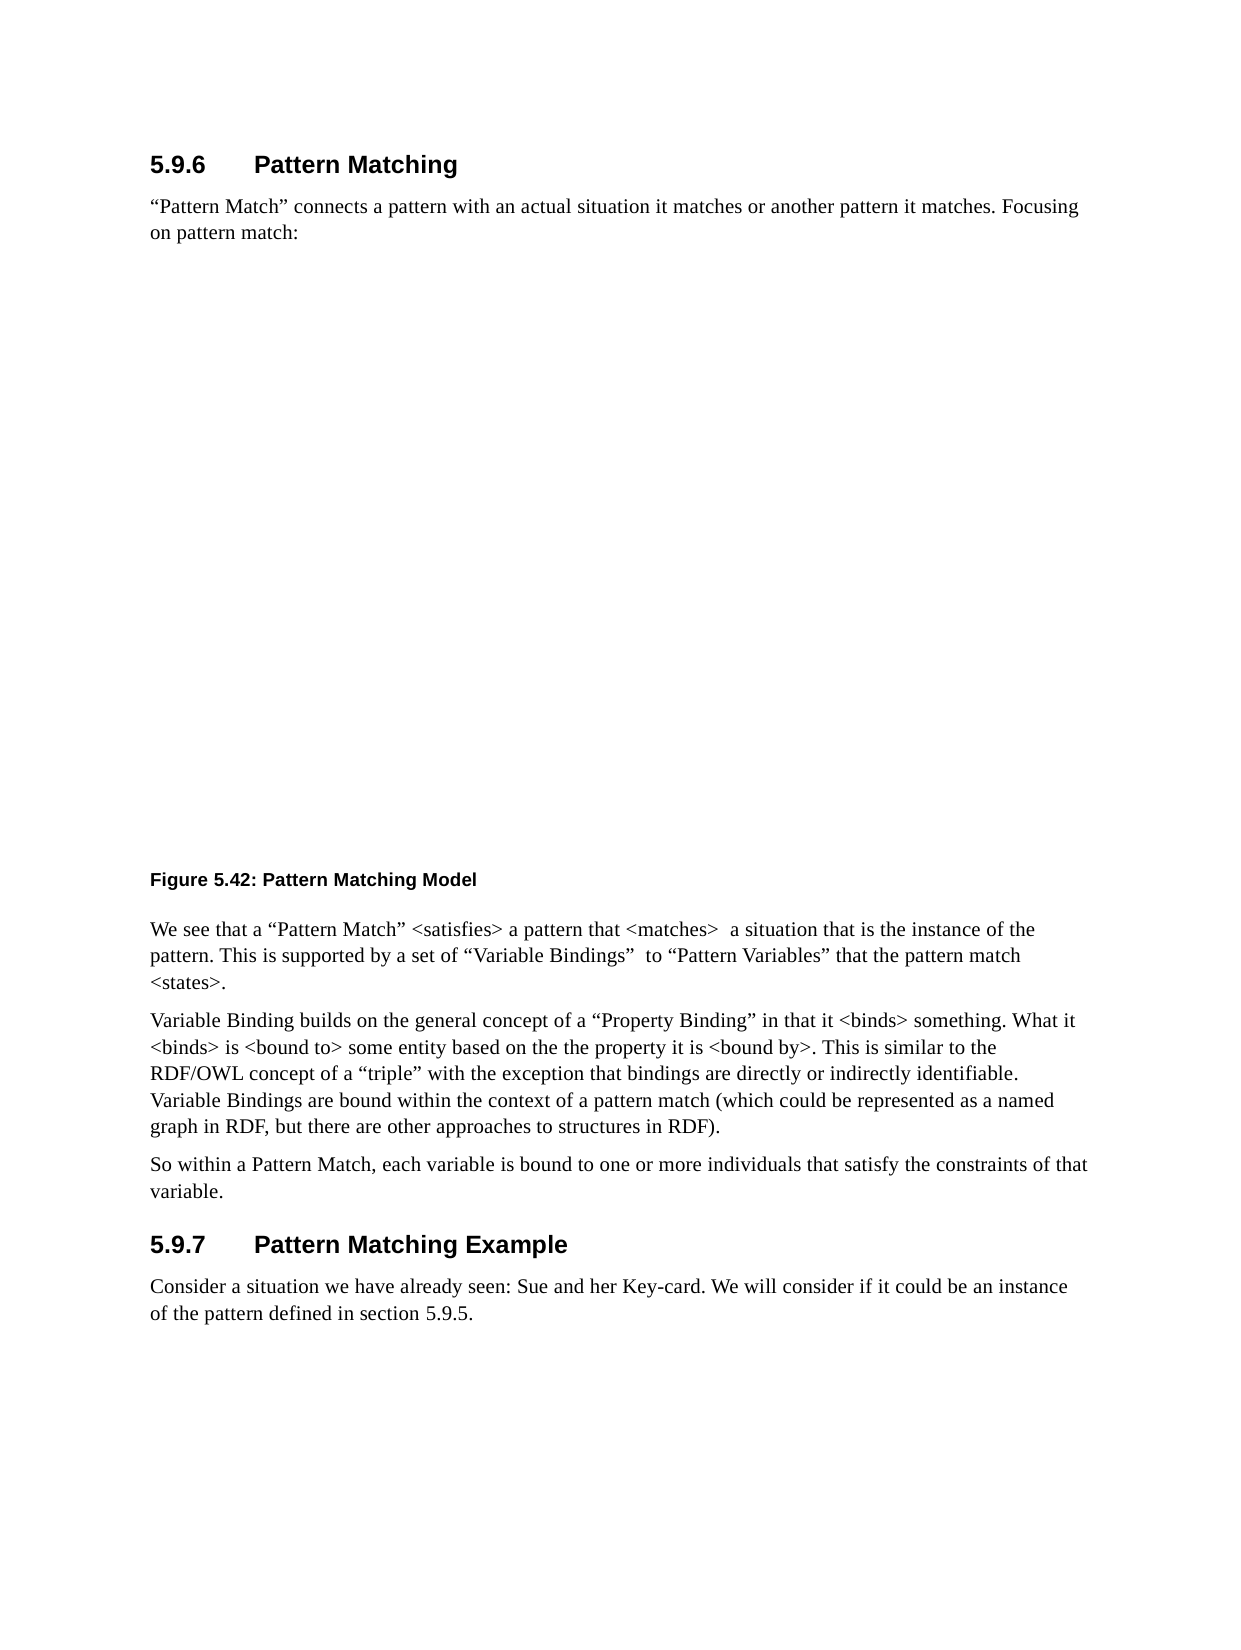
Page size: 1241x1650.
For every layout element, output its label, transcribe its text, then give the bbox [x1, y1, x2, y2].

text We see that a “Pattern Match” <satisfies> a pattern that <matches> a situation that is the instance of the pattern. This is supported by a set of “Variable Bindings” to “Pattern Variables” that the pattern match <states>. [150, 891, 1090, 994]
text [150, 258, 1090, 276]
subtitle Pattern Matching [150, 150, 1090, 179]
subtitle Pattern Matching Example [150, 1230, 1090, 1259]
text Variable Binding builds on the general concept of a “Property Binding” in that it <binds> something. What it <binds> is <bound to> some entity based on the the property it is <bound by>. This is similar to the RDF/OWL concept of a “triple” with the exception that bindings are directly or indirectly identifiable. Variable Bindings are bound within the context of a pattern match (which could be represented as a named graph in RDF, but there are other approaches to structures in RDF). [150, 1008, 1090, 1138]
text Consider a situation we have already seen: Sue and her Key-card. We will consider if it could be an instance of the pattern defined in section 5.9.5. [150, 1274, 1090, 1324]
text “Pattern Match” connects a pattern with an actual situation it matches or another pattern it matches. Focusing on pattern match: [150, 194, 1090, 244]
text So within a Pattern Match, each variable is bound to one or more individuals that satisfy the constraints of that variable. [150, 1152, 1090, 1203]
text Figure 5.42: Pattern Matching Model [150, 276, 1090, 891]
